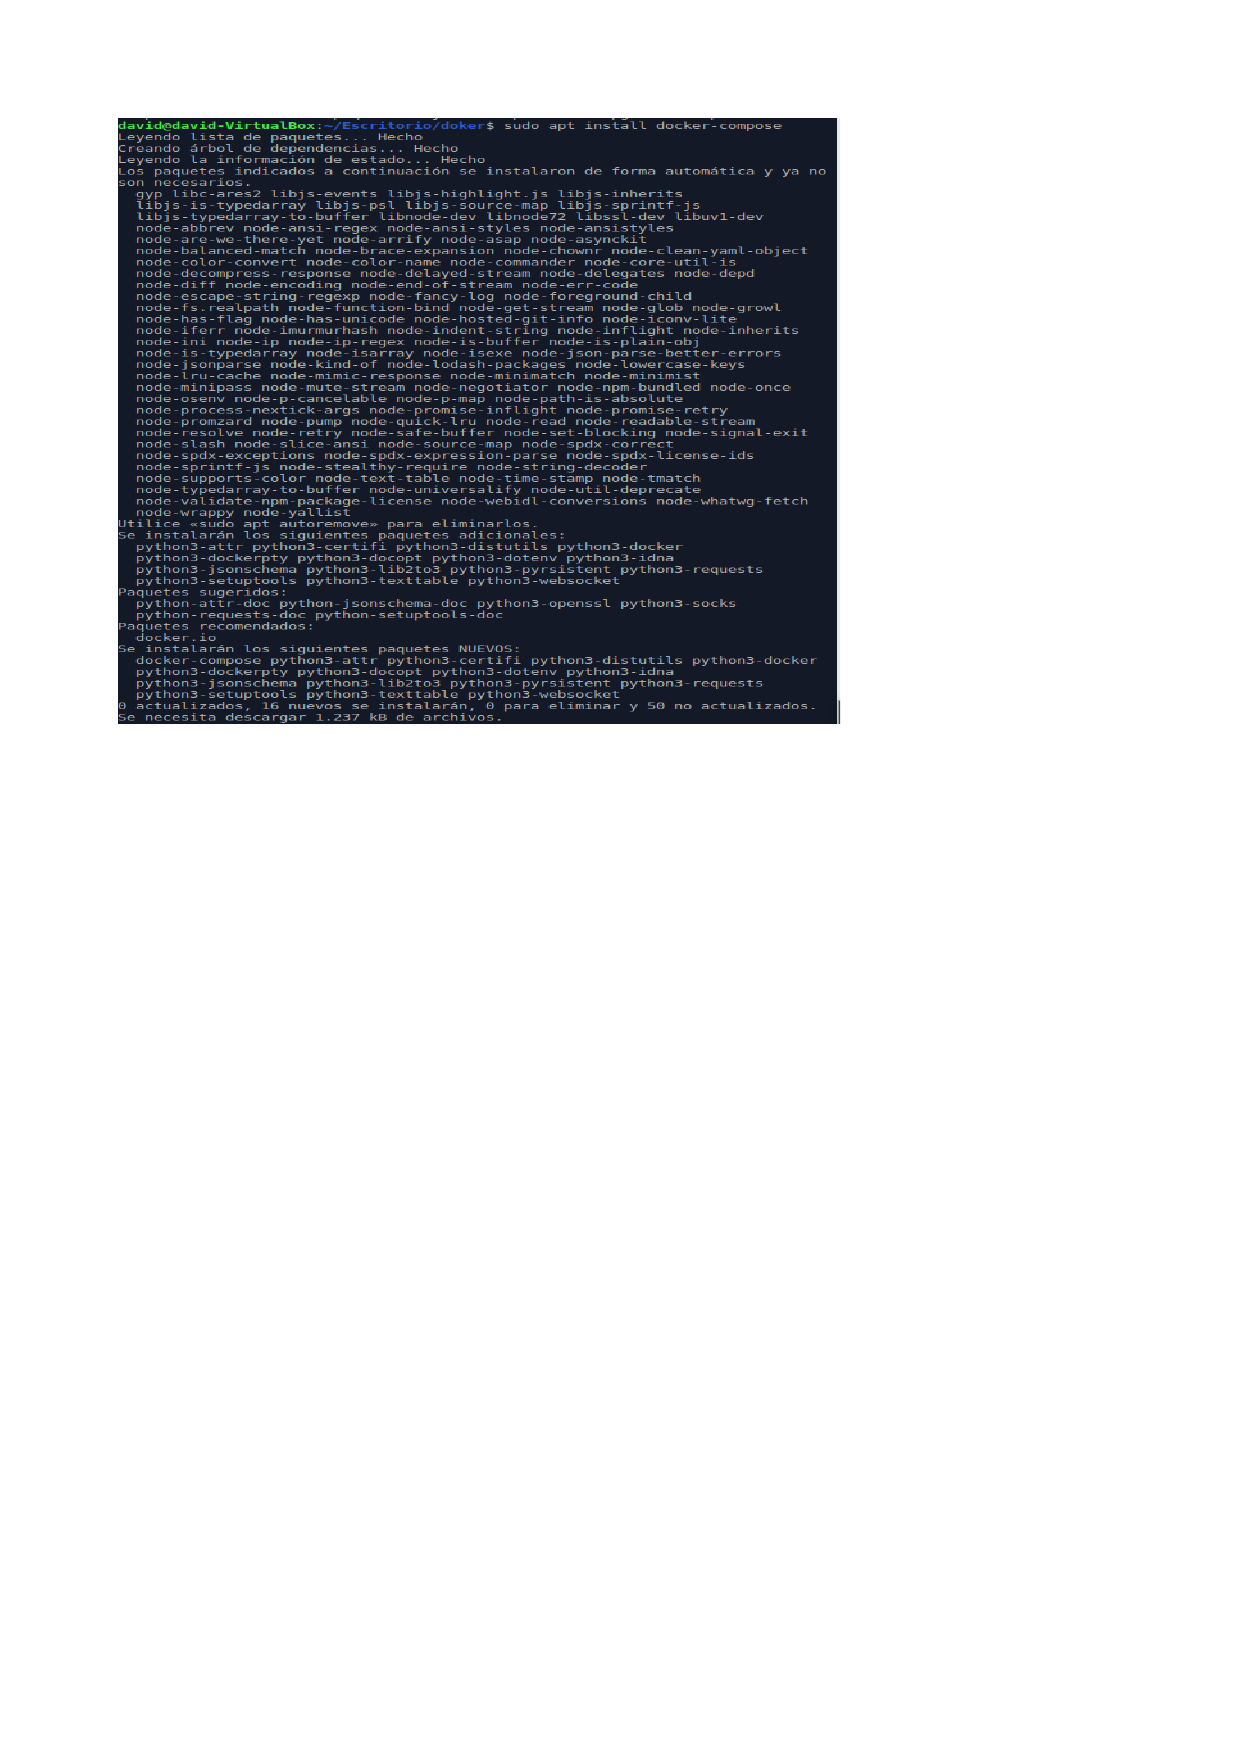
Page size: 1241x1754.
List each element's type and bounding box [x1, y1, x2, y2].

picture [118, 118, 841, 724]
